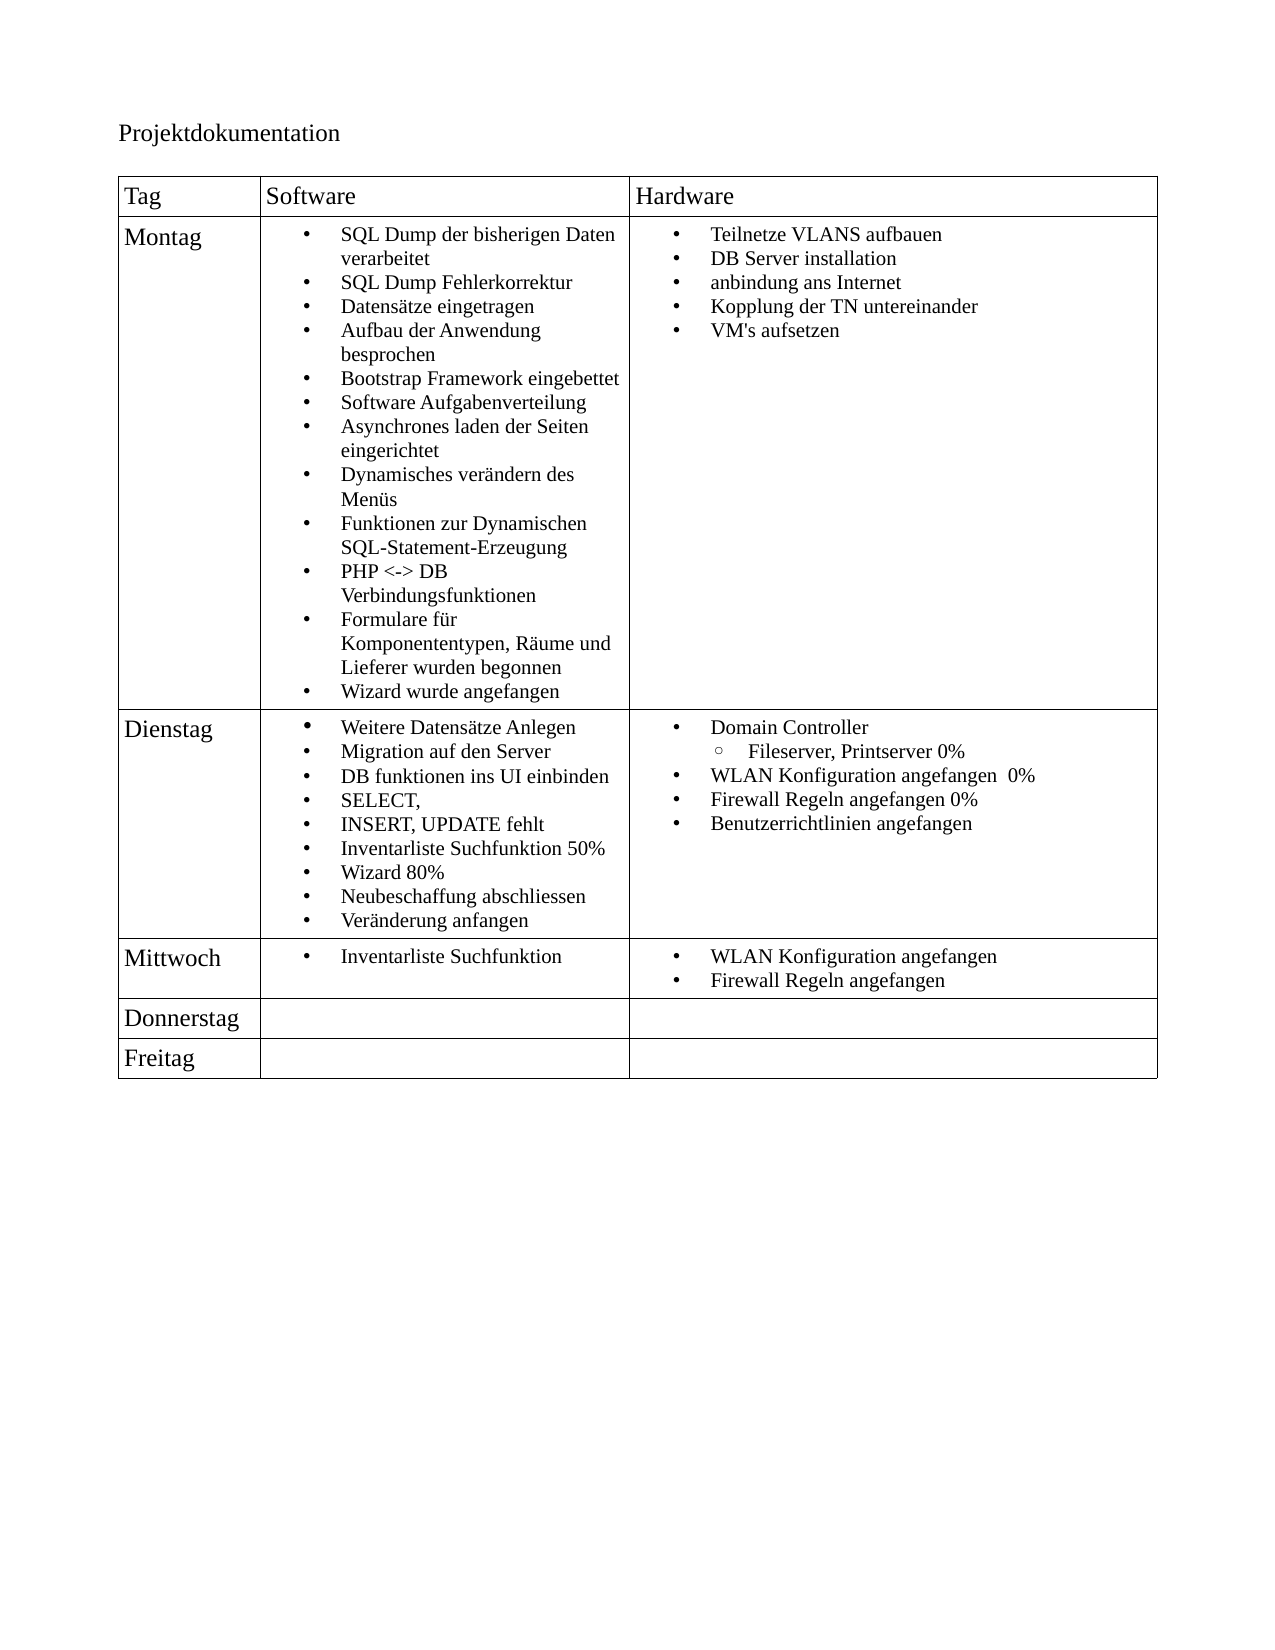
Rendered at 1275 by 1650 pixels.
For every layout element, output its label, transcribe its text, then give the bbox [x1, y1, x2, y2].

table_cell Freitag [119, 1039, 260, 1078]
table_cell Montag [119, 217, 260, 709]
table_cell [261, 999, 629, 1038]
table_cell Domain Controller Fileserver, Printserver 0% WLAN Konfiguration angefangen 0% Firewall Regeln angefangen 0% Benutzerrichtlinien angefangen [630, 710, 1157, 938]
table_cell Donnerstag [119, 999, 260, 1038]
table_cell Mittwoch [119, 939, 260, 997]
table_cell Teilnetze VLANS aufbauen DB Server installation anbindung ans Internet Kopplung der TN untereinander VM's aufsetzen [630, 217, 1157, 709]
table_cell [630, 1039, 1157, 1078]
table_cell Dienstag [119, 710, 260, 938]
table_header Hardware [630, 177, 1157, 216]
table_cell Weitere Datensätze Anlegen Migration auf den Server DB funktionen ins UI einbinden SELECT, INSERT, UPDATE fehlt Inventarliste Suchfunktion 50% Wizard 80% Neubeschaffung abschliessen Veränderung anfangen [261, 710, 629, 938]
table_cell [261, 1039, 629, 1078]
table_header Software [261, 177, 629, 216]
text Projektdokumentation [118, 118, 1157, 147]
table_cell Inventarliste Suchfunktion [261, 939, 629, 997]
table_header Tag [119, 177, 260, 216]
table_cell [630, 999, 1157, 1038]
table_cell SQL Dump der bisherigen Daten verarbeitet SQL Dump Fehlerkorrektur Datensätze eingetragen Aufbau der Anwendung besprochen Bootstrap Framework eingebettet Software Aufgabenverteilung Asynchrones laden der Seiten eingerichtet Dynamisches verändern des Menüs Funktionen zur Dynamischen SQL-Statement-Erzeugung PHP <-> DB Verbindungsfunktionen Formulare für Komponententypen, Räume und Lieferer wurden begonnen Wizard wurde angefangen [261, 217, 629, 709]
table_cell WLAN Konfiguration angefangen Firewall Regeln angefangen [630, 939, 1157, 997]
